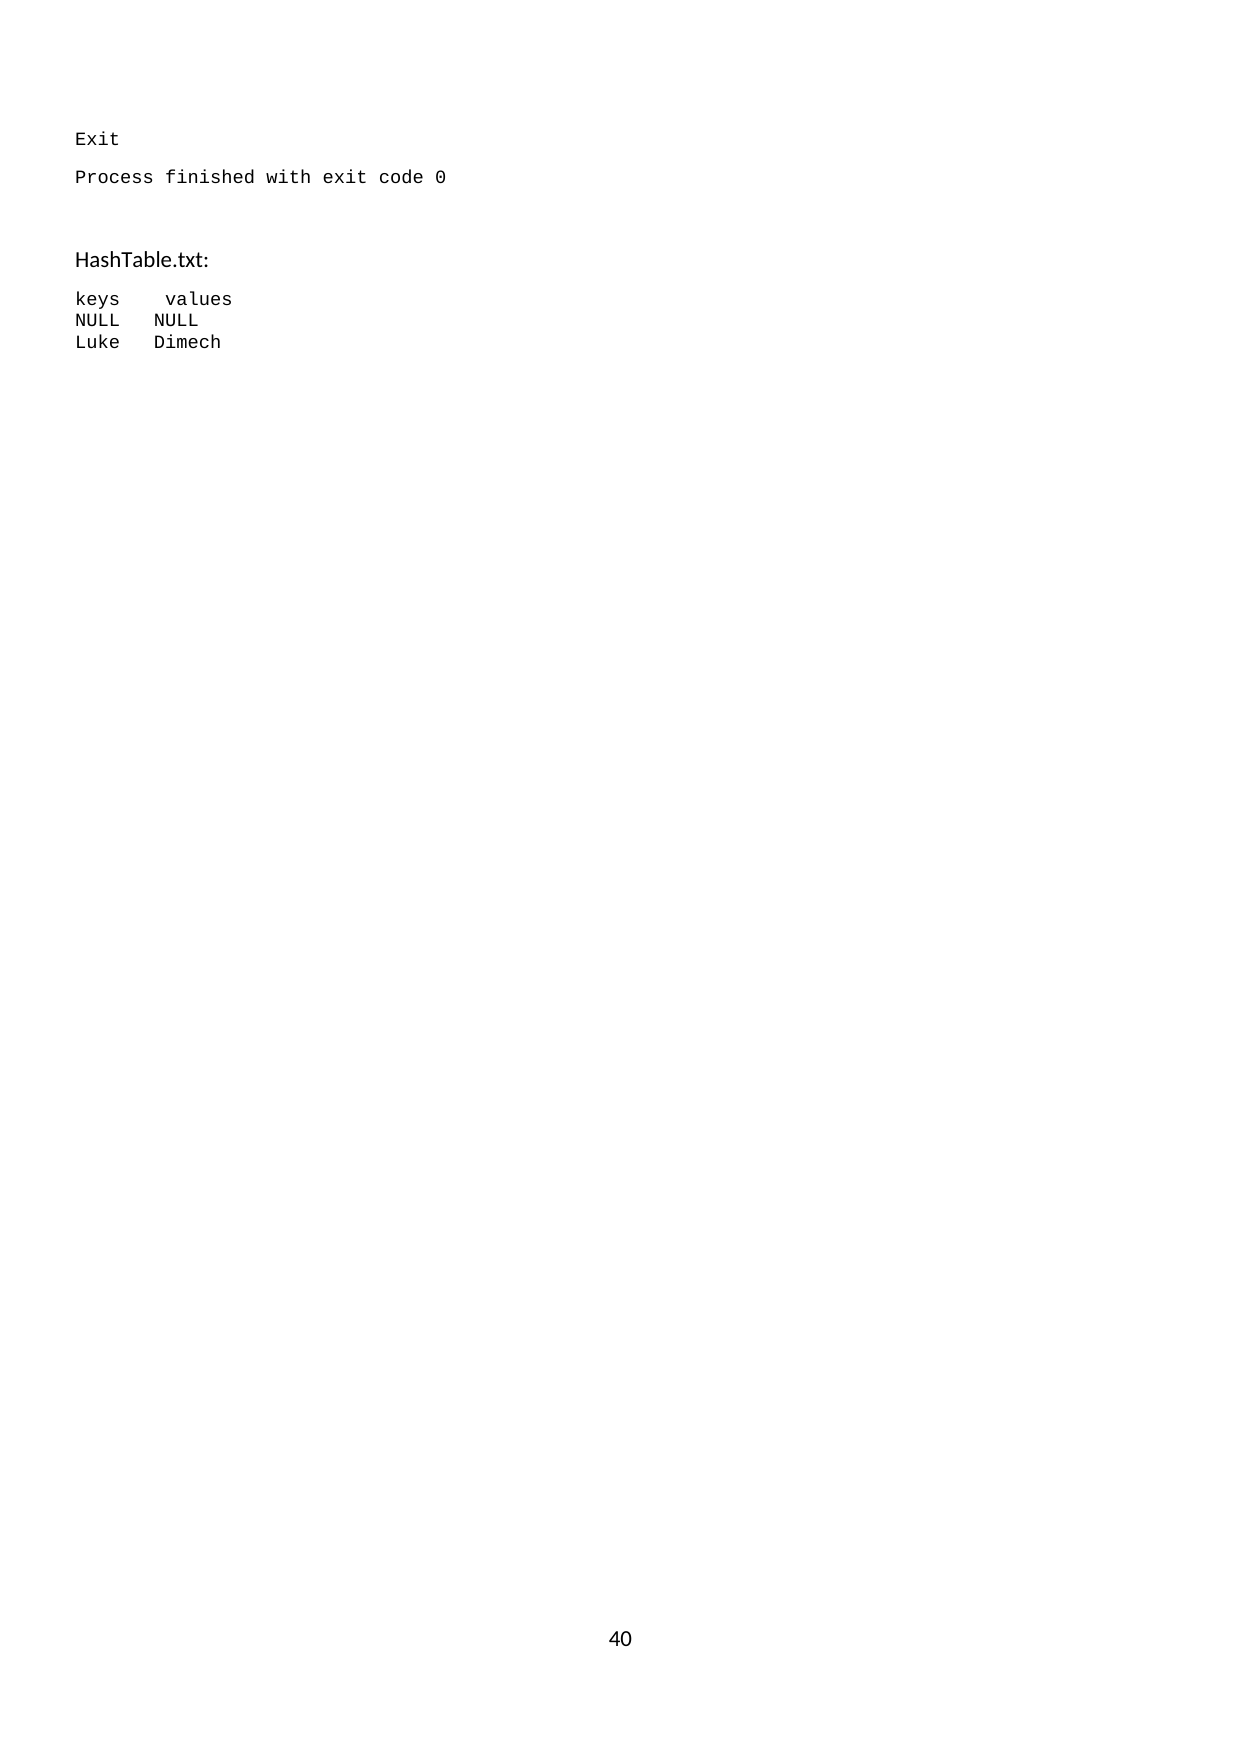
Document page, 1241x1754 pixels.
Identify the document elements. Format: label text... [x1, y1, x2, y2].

text Process finished with exit code 0 [75, 168, 1165, 189]
text Exit [75, 130, 1165, 151]
text keys values NULL NULL Luke Dimech [75, 290, 1165, 354]
text HashTable.txt: [75, 245, 1165, 273]
